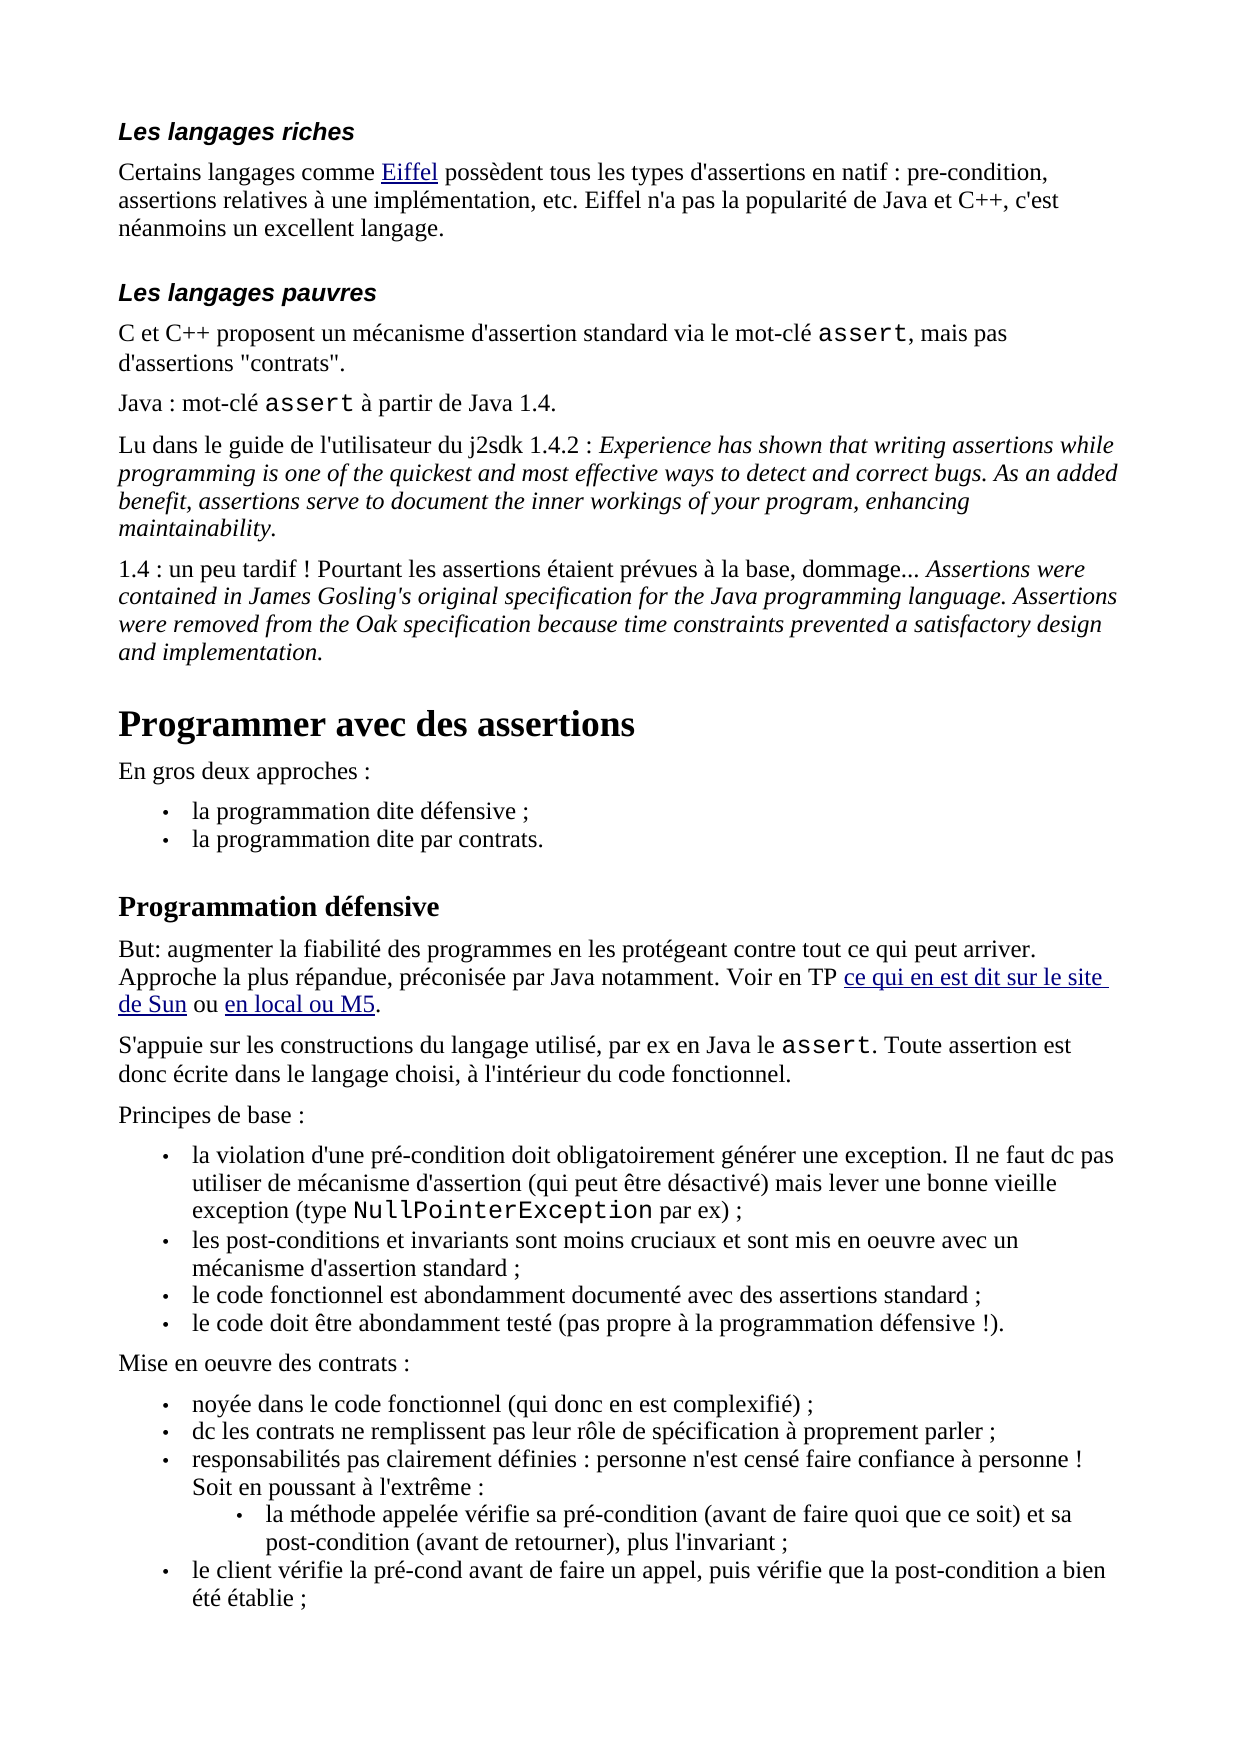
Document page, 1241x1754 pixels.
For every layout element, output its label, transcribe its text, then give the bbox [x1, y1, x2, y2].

subtitle Programmation défensive [118, 890, 1122, 923]
list la violation d'une pré-condition doit obligatoirement générer une exception. Il ne faut dc pas utiliser de mécanisme d'assertion (qui peut être désactivé) mais lever une bonne vieille exception (type NullPointerException par ex) ; [162, 1141, 1122, 1226]
list le code fonctionnel est abondamment documenté avec des assertions standard ; [162, 1282, 1122, 1309]
list la méthode appelée vérifie sa pré-condition (avant de faire quoi que ce soit) et sa post-condition (avant de retourner), plus l'invariant ; [236, 1501, 1122, 1556]
text S'appuie sur les constructions du langage utilisé, par ex en Java le assert. Toute assertion est donc écrite dans le langage choisi, à l'intérieur du code fonctionnel. [118, 1031, 1122, 1088]
list les post-conditions et invariants sont moins cruciaux et sont mis en oeuvre avec un mécanisme d'assertion standard ; [162, 1226, 1122, 1282]
text Java : mot-clé assert à partir de Java 1.4. [118, 389, 1122, 419]
text Mise en oeuvre des contrats : [118, 1349, 1122, 1377]
subtitle Les langages pauvres [118, 279, 1122, 307]
list la programmation dite par contrats. [162, 825, 1122, 853]
text 1.4 : un peu tardif ! Pourtant les assertions étaient prévues à la base, dommage... Assertions were contained in James Gosling's original specification for the Java programming language. Assertions were removed from the Oak specification because time constraints prevented a satisfactory design and implementation. [118, 555, 1122, 666]
list la programmation dite défensive ; [162, 797, 1122, 825]
text Principes de base : [118, 1101, 1122, 1128]
text Certains langages comme Eiffel possèdent tous les types d'assertions en natif : pre-condition, assertions relatives à une implémentation, etc. Eiffel n'a pas la popularité de Java et C++, c'est néanmoins un excellent langage. [118, 158, 1122, 241]
text But: augmenter la fiabilité des programmes en les protégeant contre tout ce qui peut arriver. Approche la plus répandue, préconisée par Java notamment. Voir en TP ce qui en est dit sur le site de Sun ou en local ou M5. [118, 935, 1122, 1018]
subtitle Les langages riches [118, 118, 1122, 146]
text Lu dans le guide de l'utilisateur du j2sdk 1.4.2 : Experience has shown that writing assertions while programming is one of the quickest and most effective ways to detect and correct bugs. As an added benefit, assertions serve to document the inner workings of your program, enhancing maintainability. [118, 431, 1122, 542]
list le code doit être abondamment testé (pas propre à la programmation défensive !). [162, 1309, 1122, 1337]
subtitle Programmer avec des assertions [118, 703, 1122, 745]
list dc les contrats ne remplissent pas leur rôle de spécification à proprement parler ; [162, 1417, 1122, 1445]
list responsabilités pas clairement définies : personne n'est censé faire confiance à personne ! Soit en poussant à l'extrême : [162, 1445, 1122, 1501]
text C et C++ proposent un mécanisme d'assertion standard via le mot-clé assert, mais pas d'assertions "contrats". [118, 319, 1122, 377]
list noyée dans le code fonctionnel (qui donc en est complexifié) ; [162, 1390, 1122, 1417]
list le client vérifie la pré-cond avant de faire un appel, puis vérifie que la post-condition a bien été établie ; [162, 1556, 1122, 1611]
text En gros deux approches : [118, 757, 1122, 785]
